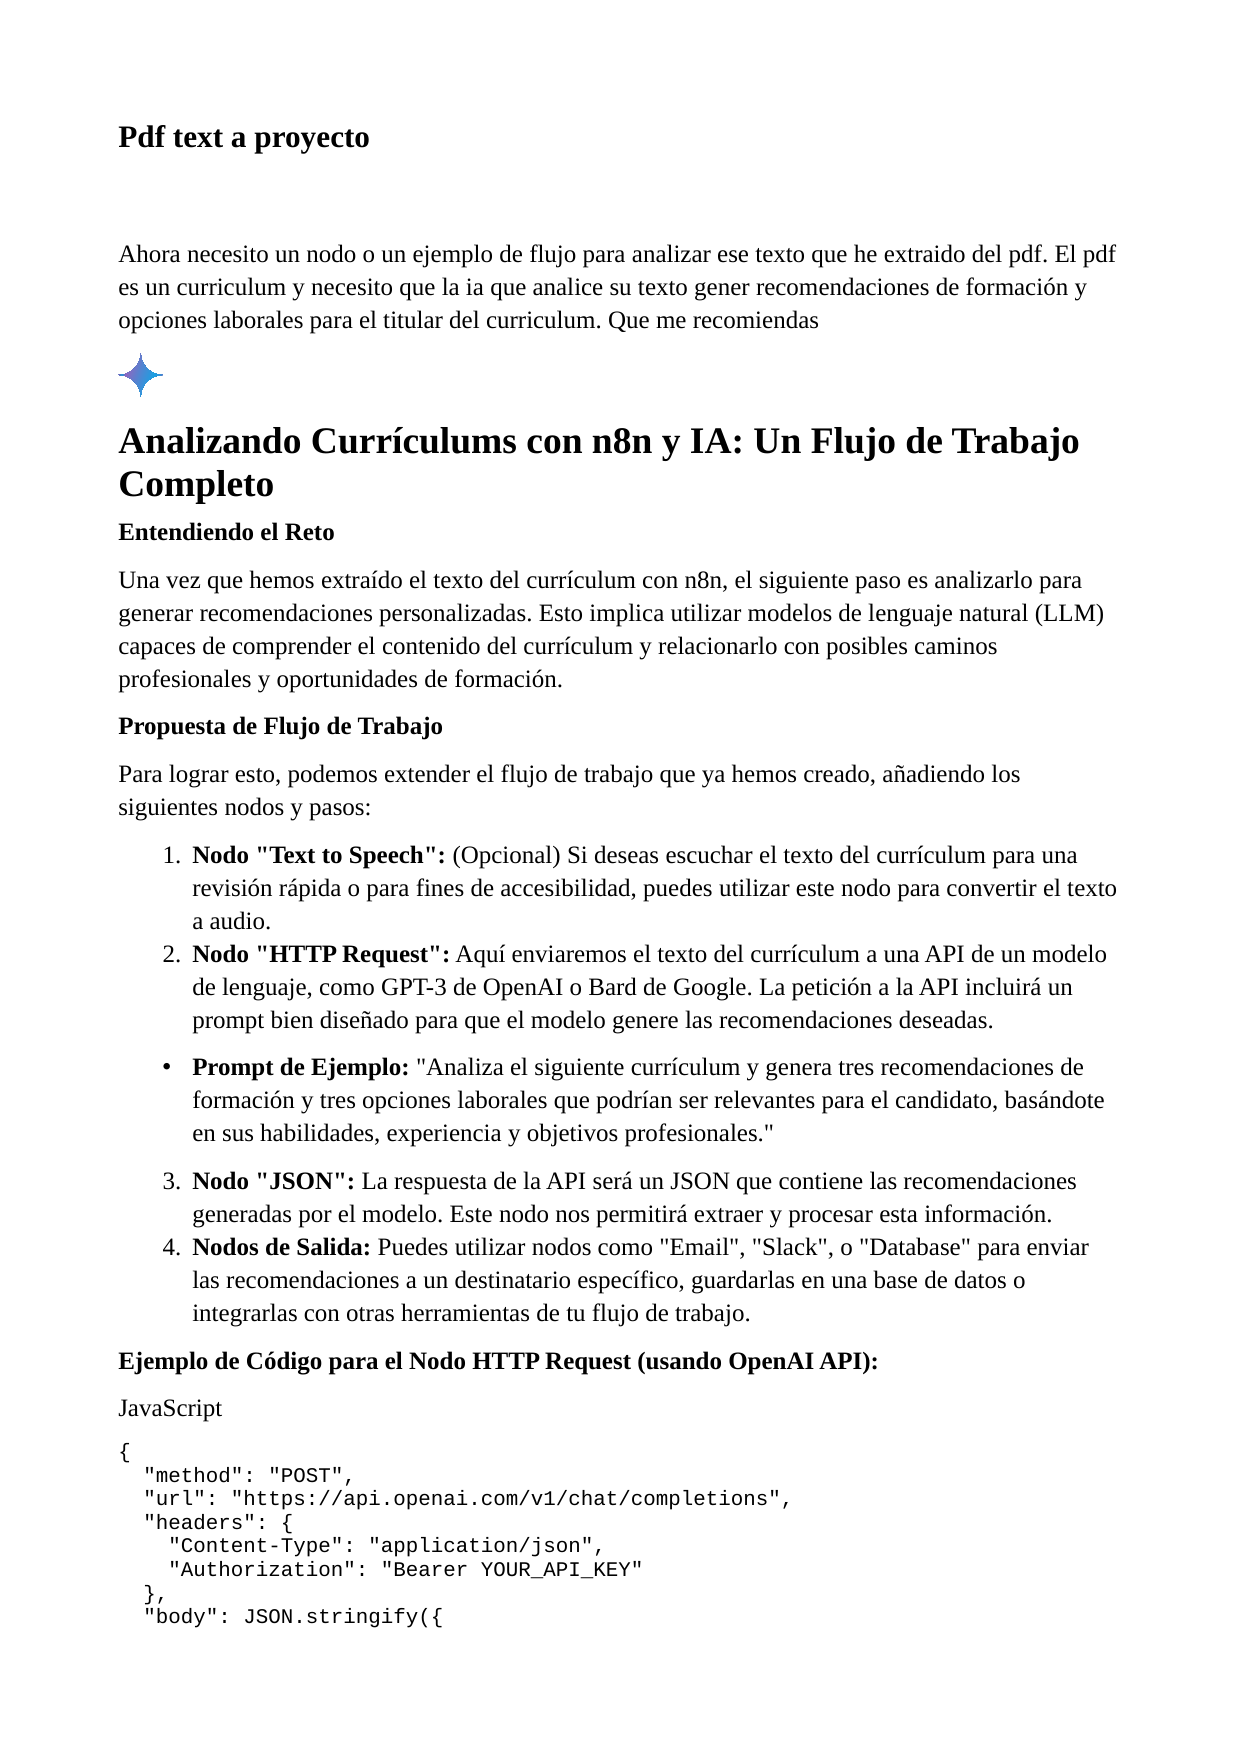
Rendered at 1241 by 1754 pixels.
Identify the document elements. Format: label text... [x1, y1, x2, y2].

text JavaScript [118, 1393, 1122, 1422]
text "Authorization": "Bearer YOUR_API_KEY" [118, 1559, 1122, 1583]
text "method": "POST", [118, 1464, 1122, 1488]
text Para lograr esto, podemos extender el flujo de trabajo que ya hemos creado, añadiendo los siguientes nodos y pasos: [118, 759, 1122, 821]
text { [118, 1441, 1122, 1464]
text Propuesta de Flujo de Trabajo [118, 711, 1122, 740]
list Prompt de Ejemplo: "Analiza el siguiente currículum y genera tres recomendaciones de formación y tres opciones laborales que podrían ser relevantes para el candidato, basándote en sus habilidades, experiencia y objetivos profesionales." [162, 1052, 1122, 1147]
text "url": "https://api.openai.com/v1/chat/completions", [118, 1488, 1122, 1512]
text Una vez que hemos extraído el texto del currículum con n8n, el siguiente paso es analizarlo para generar recomendaciones personalizadas. Esto implica utilizar modelos de lenguaje natural (LLM) capaces de comprender el contenido del currículum y relacionarlo con posibles caminos profesionales y oportunidades de formación. [118, 565, 1122, 693]
text Entendiendo el Reto [118, 517, 1122, 546]
list Nodo "JSON": La respuesta de la API será un JSON que contiene las recomendaciones generadas por el modelo. Este nodo nos permitirá extraer y procesar esta información. [162, 1166, 1122, 1228]
text Ejemplo de Código para el Nodo HTTP Request (usando OpenAI API): [118, 1346, 1122, 1374]
list Nodos de Salida: Puedes utilizar nodos como "Email", "Slack", o "Database" para enviar las recomendaciones a un destinatario específico, guardarlas en una base de datos o integrarlas con otras herramientas de tu flujo de trabajo. [162, 1232, 1122, 1327]
text Pdf text a proyecto [118, 118, 1122, 154]
list Nodo "HTTP Request": Aquí enviaremos el texto del currículum a una API de un modelo de lenguaje, como GPT-3 de OpenAI o Bard de Google. La petición a la API incluirá un prompt bien diseñado para que el modelo genere las recomendaciones deseadas. [162, 939, 1122, 1033]
text "headers": { [118, 1512, 1122, 1536]
text }, [118, 1583, 1122, 1606]
text Ahora necesito un nodo o un ejemplo de flujo para analizar ese texto que he extraido del pdf. El pdf es un curriculum y necesito que la ia que analice su texto gener recomendaciones de formación y opciones laborales para el titular del curriculum. Que me recomiendas [118, 239, 1122, 333]
subtitle Analizando Currículums con n8n y IA: Un Flujo de Trabajo Completo [118, 418, 1122, 505]
list Nodo "Text to Speech": (Opcional) Si deseas escuchar el texto del currículum para una revisión rápida o para fines de accesibilidad, puedes utilizar este nodo para convertir el texto a audio. [162, 840, 1122, 934]
text "Content-Type": "application/json", [118, 1536, 1122, 1559]
text "body": JSON.stringify({ [118, 1606, 1122, 1630]
